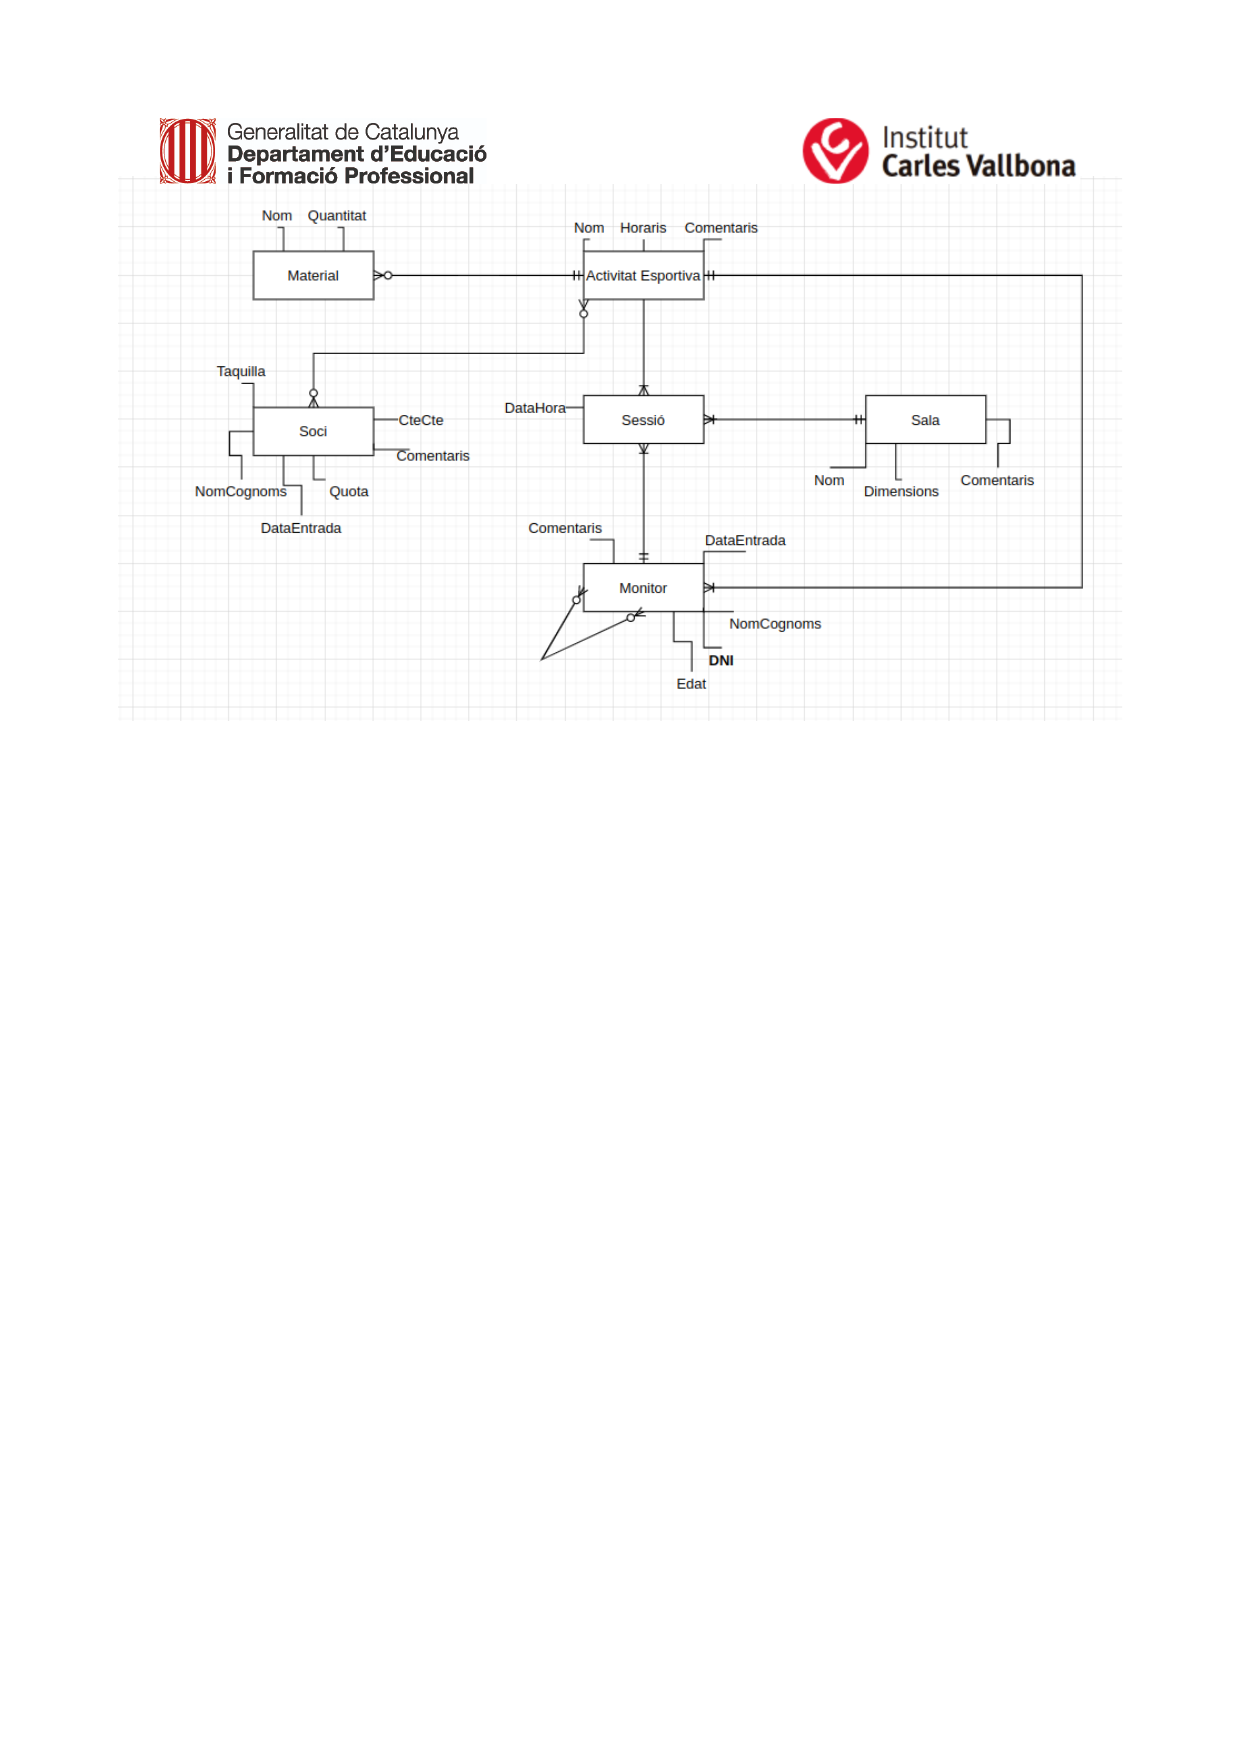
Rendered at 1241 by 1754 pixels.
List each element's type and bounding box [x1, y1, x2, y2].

picture [118, 118, 1123, 721]
